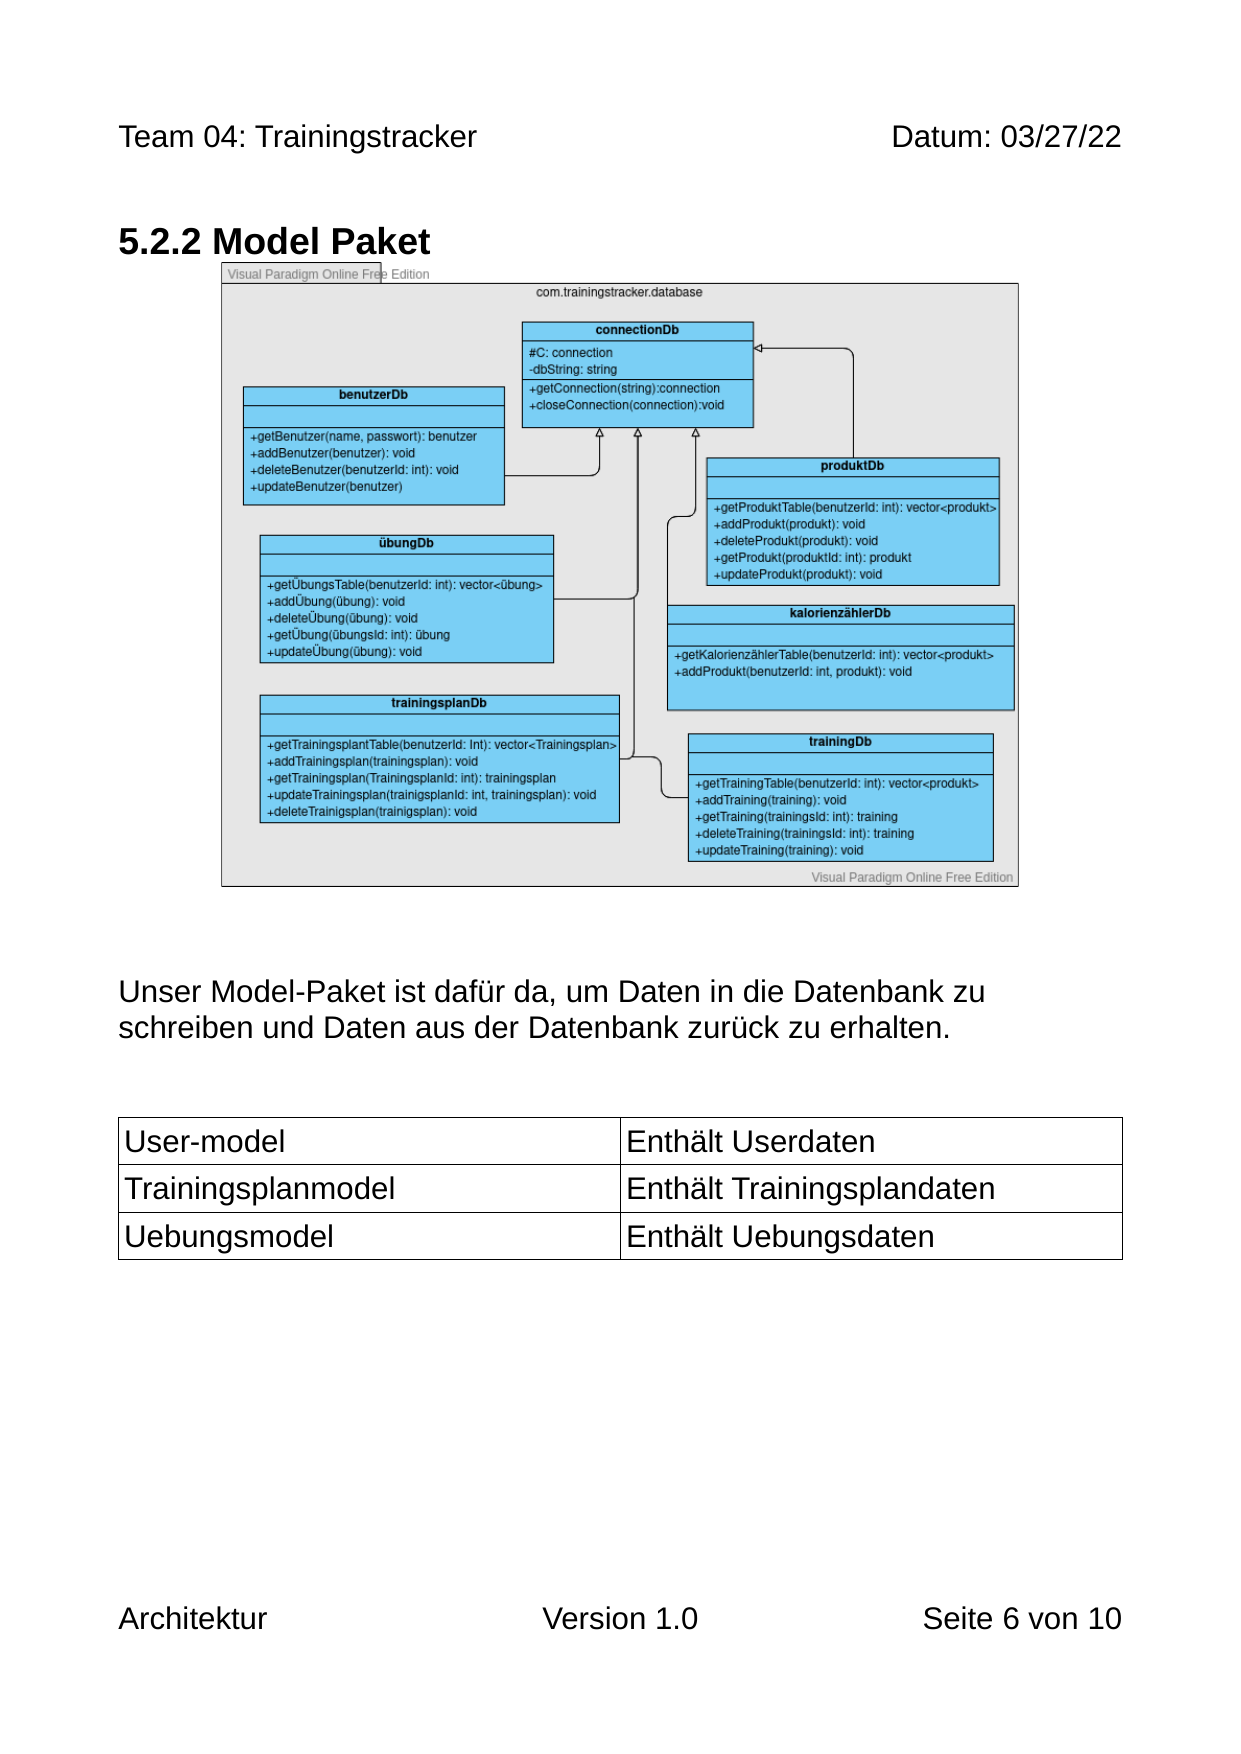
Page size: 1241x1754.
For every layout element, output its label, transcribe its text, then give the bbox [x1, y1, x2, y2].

table_cell Uebungsmodel [119, 1213, 620, 1259]
table_header Enthält Userdaten [621, 1118, 1122, 1164]
table_header User-model [119, 1118, 620, 1164]
text 5.2.2 Model Paket [118, 219, 1122, 263]
table_cell Trainingsplanmodel [119, 1165, 620, 1212]
picture [221, 262, 1019, 887]
table_cell Enthält Trainingsplandaten [621, 1165, 1122, 1212]
table_cell Enthält Uebungsdaten [621, 1213, 1122, 1259]
text Unser Model-Paket ist dafür da, um Daten in die Datenbank zu schreiben und Daten aus der Datenbank zurück zu erhalten. [118, 973, 1122, 1045]
